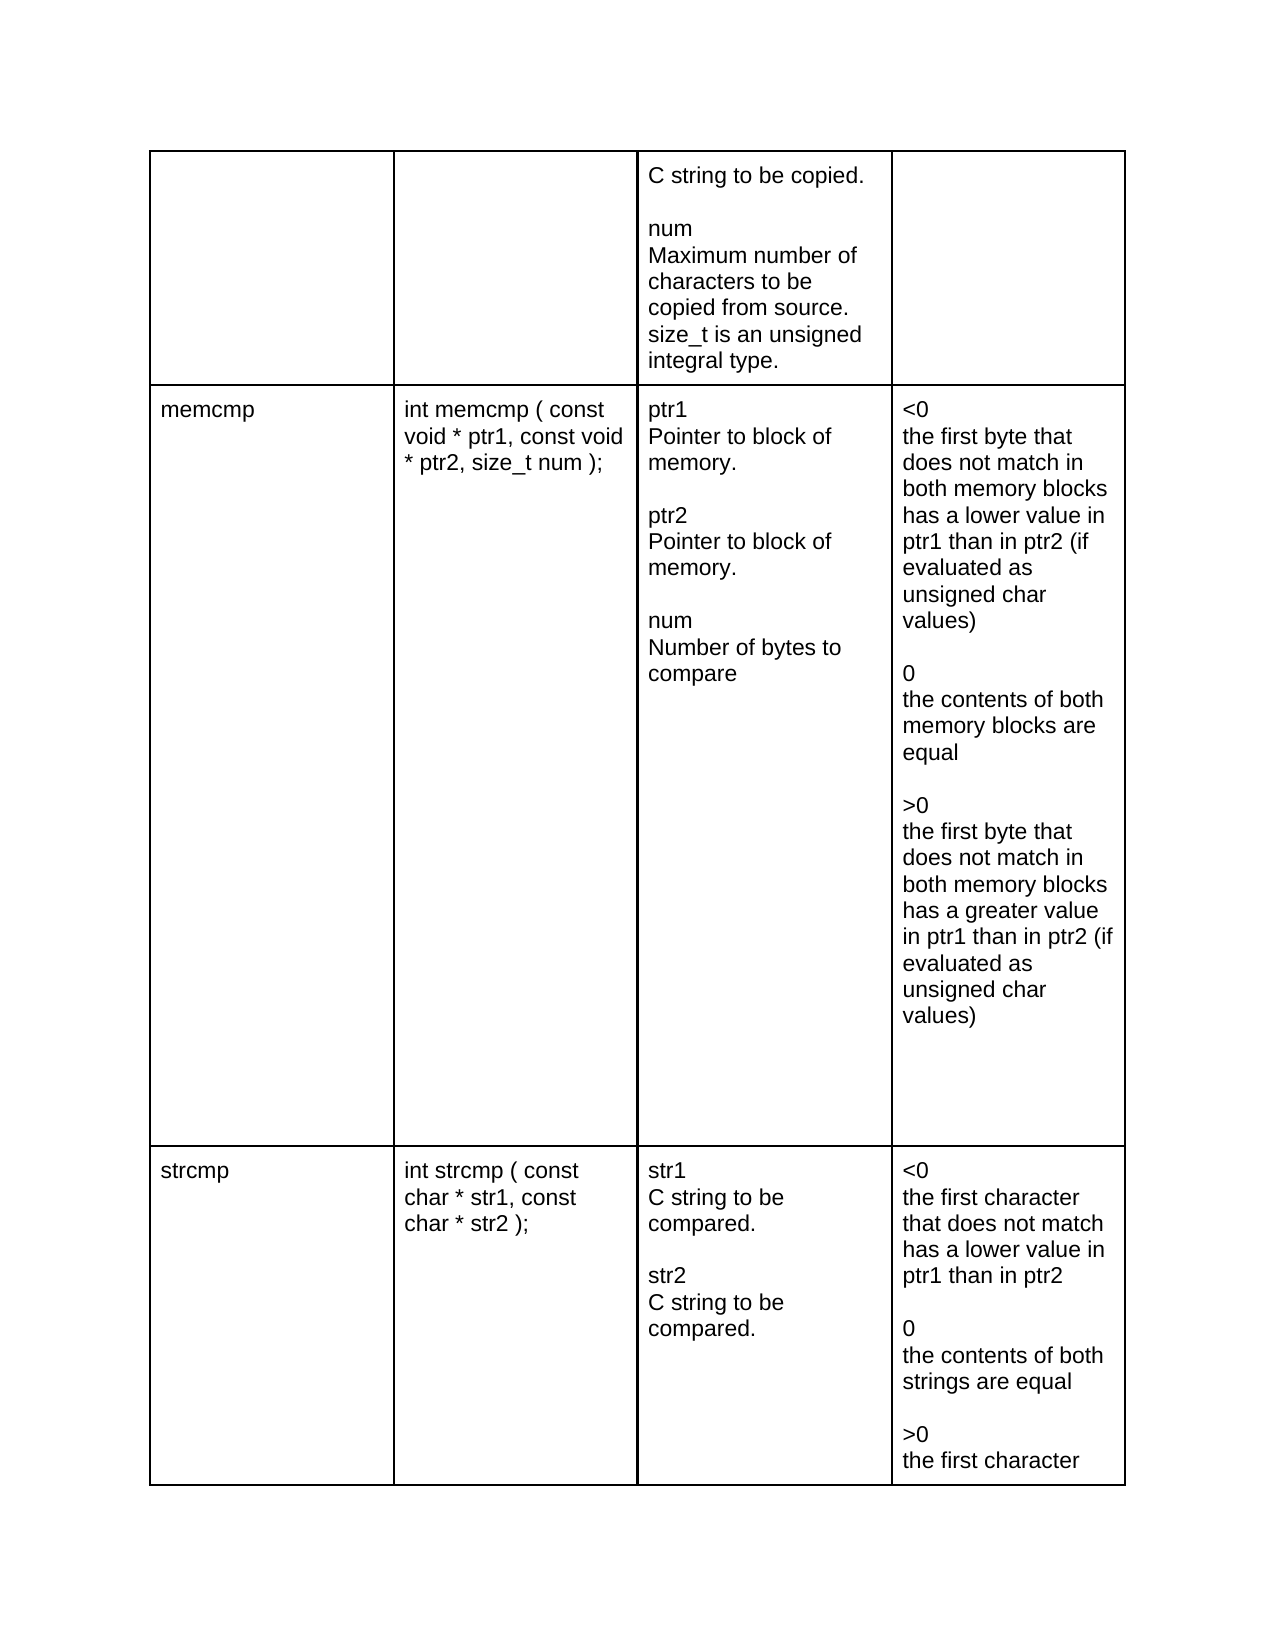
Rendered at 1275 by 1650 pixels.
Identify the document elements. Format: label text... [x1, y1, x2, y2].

table_cell [395, 152, 636, 384]
table_cell [893, 152, 1124, 384]
table_cell int strcmp ( const char * str1, const char * str2 ); [395, 1147, 636, 1484]
table_cell ptr1 Pointer to block of memory. ptr2 Pointer to block of memory. num Number of bytes to compare [639, 386, 891, 1144]
table_cell <0 the first character that does not match has a lower value in ptr1 than in ptr2 0 the contents of both strings are equal >0 the first character [893, 1147, 1124, 1484]
table_cell memcmp [151, 386, 393, 1144]
table_cell strcmp [151, 1147, 393, 1484]
table_cell int memcmp ( const void * ptr1, const void * ptr2, size_t num ); [395, 386, 636, 1144]
table_cell C string to be copied. num Maximum number of characters to be copied from source. size_t is an unsigned integral type. [639, 152, 891, 384]
table_cell str1 C string to be compared. str2 C string to be compared. [639, 1147, 891, 1484]
table_cell <0 the first byte that does not match in both memory blocks has a lower value in ptr1 than in ptr2 (if evaluated as unsigned char values) 0 the contents of both memory blocks are equal >0 the first byte that does not match in both memory blocks has a greater value in ptr1 than in ptr2 (if evaluated as unsigned char values) [893, 386, 1124, 1144]
table_cell [151, 152, 393, 384]
